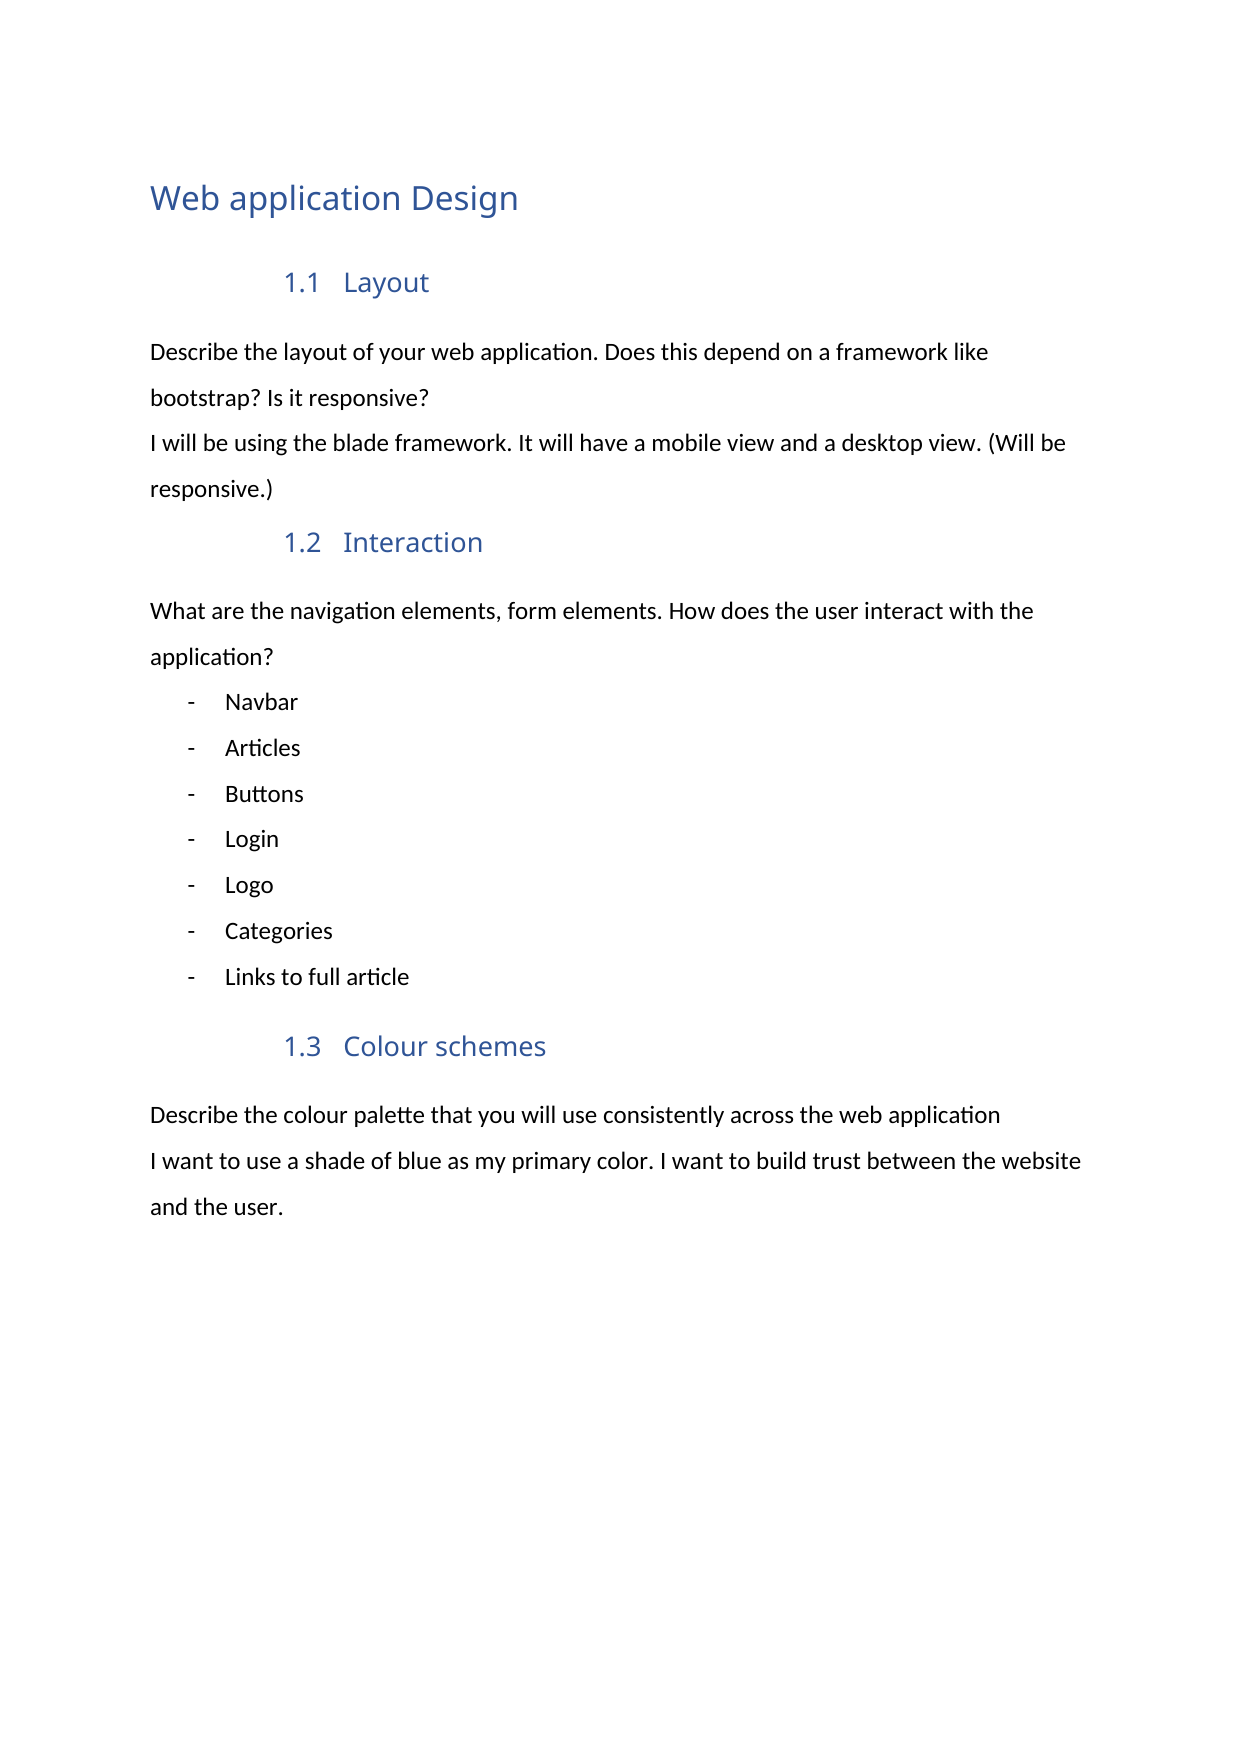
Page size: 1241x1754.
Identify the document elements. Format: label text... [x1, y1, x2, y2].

list Buttons [187, 778, 1090, 808]
subtitle Colour schemes [283, 1027, 1090, 1064]
subtitle Interaction [283, 523, 1090, 560]
subtitle Layout [283, 264, 1090, 301]
text I want to use a shade of blue as my primary color. I want to build trust between the website and the user. [150, 1145, 1090, 1221]
subtitle Web application Design [150, 175, 1090, 220]
text I will be using the blade framework. It will have a mobile view and a desktop view. (Will be responsive.) [150, 427, 1090, 504]
list Categories [187, 915, 1090, 946]
list Logo [187, 869, 1090, 900]
text Describe the colour palette that you will use consistently across the web application [150, 1099, 1090, 1130]
list Links to full article [187, 961, 1090, 991]
list Articles [187, 732, 1090, 763]
list Login [187, 824, 1090, 854]
text Describe the layout of your web application. Does this depend on a framework like bootstrap? Is it responsive? [150, 336, 1090, 412]
list Navbar [187, 686, 1090, 717]
text What are the navigation elements, form elements. How does the user interact with the application? [150, 595, 1090, 671]
